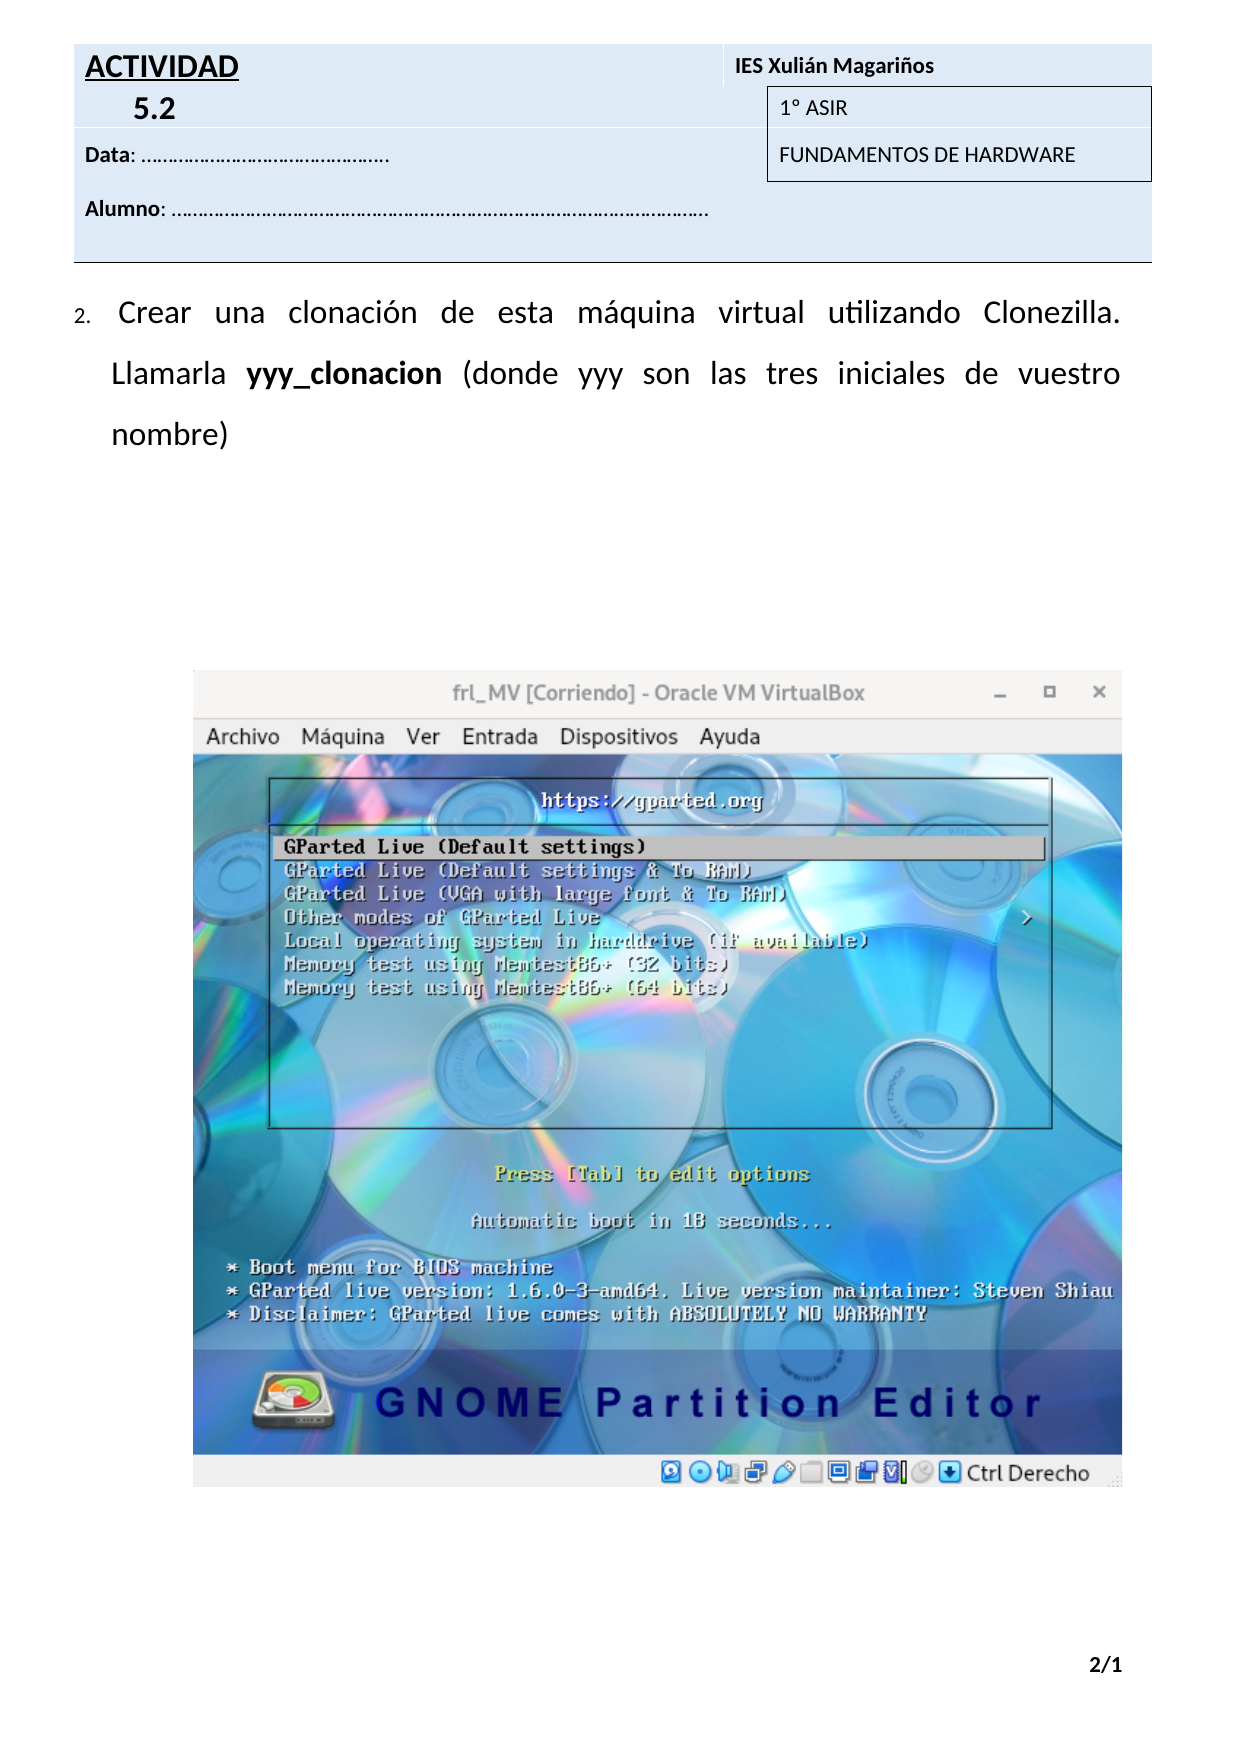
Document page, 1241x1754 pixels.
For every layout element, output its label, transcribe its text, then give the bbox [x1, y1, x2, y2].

list Crear una clonación de esta máquina virtual utilizando Clonezilla. Llamarla yyy_clonacion (donde yyy son las tres iniciales de vuestro nombre) [74, 291, 1122, 454]
picture [193, 670, 1123, 1487]
